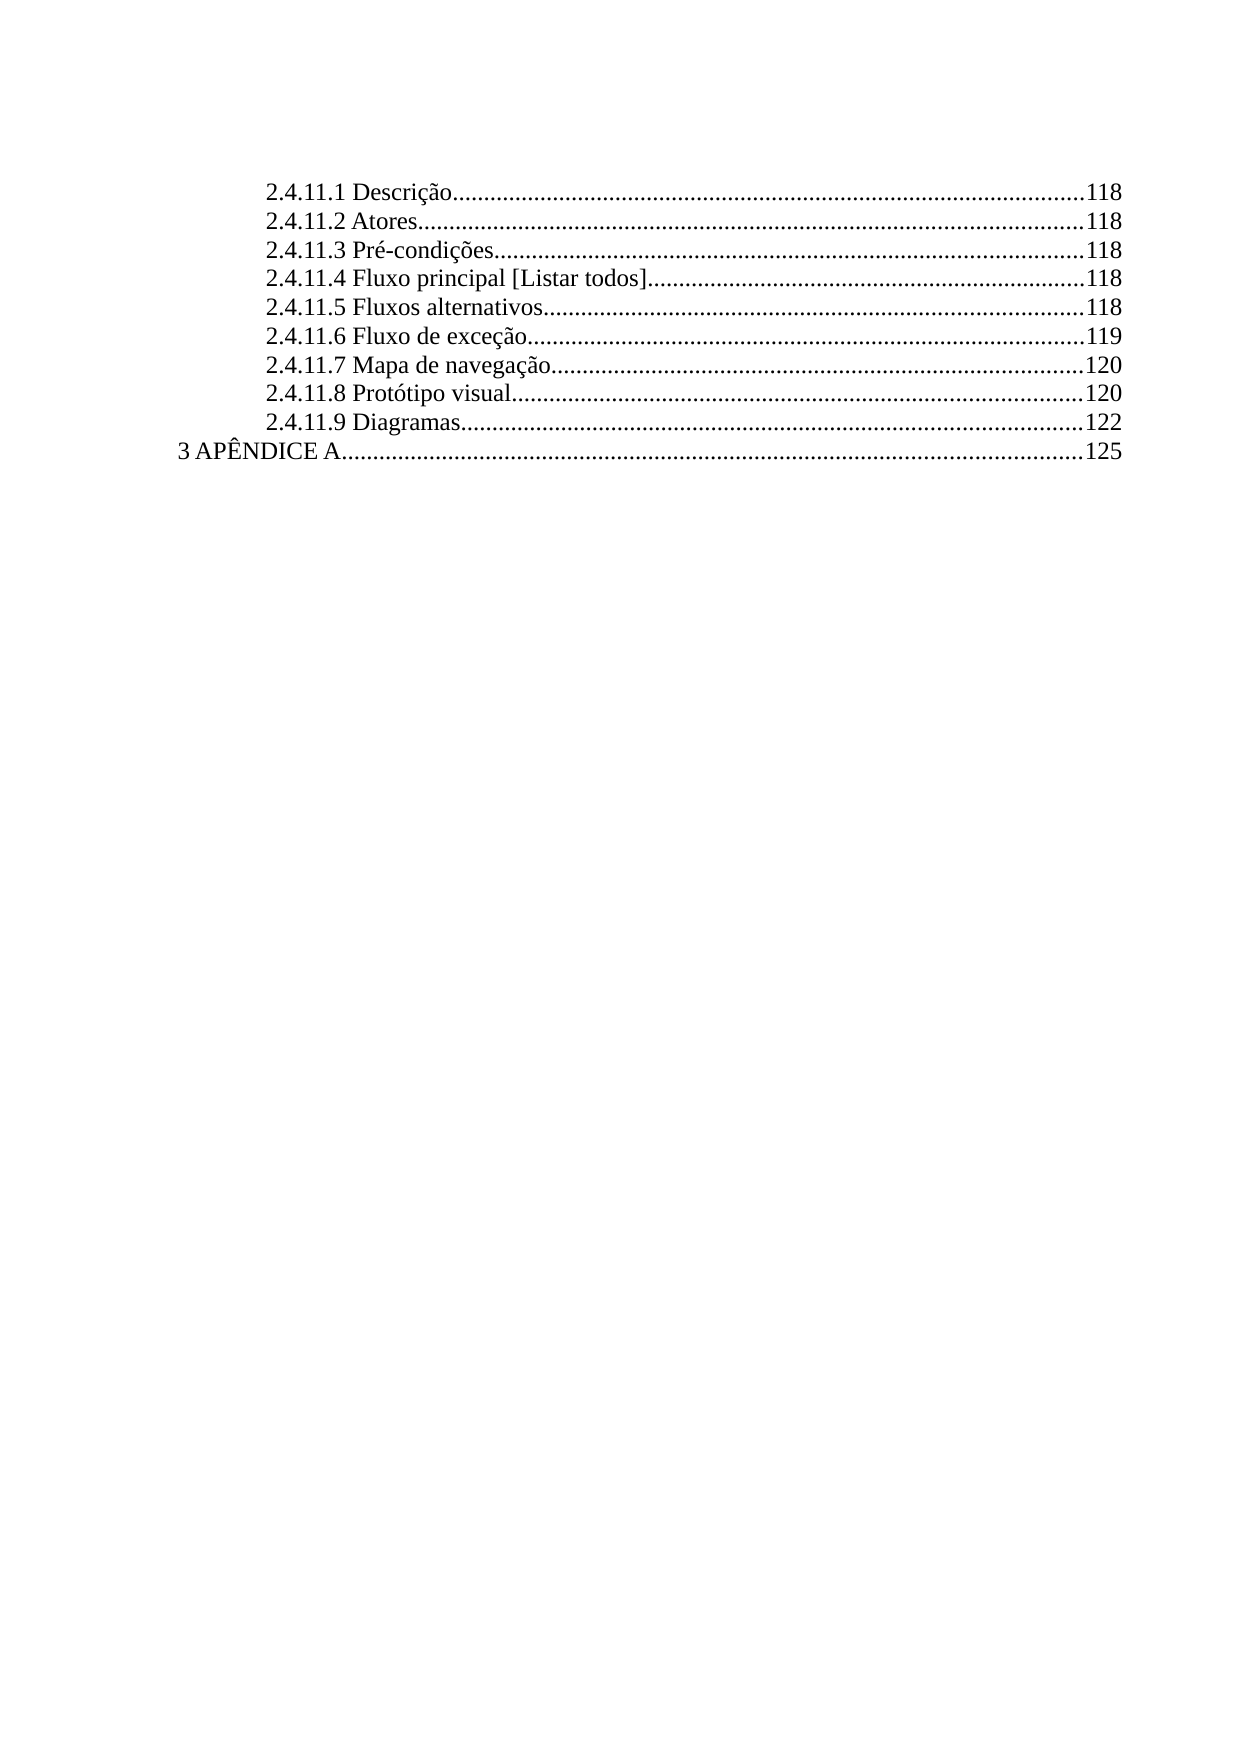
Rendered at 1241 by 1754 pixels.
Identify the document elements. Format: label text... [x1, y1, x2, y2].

text 2.4.11.1 Descrição 118 [266, 177, 1122, 206]
text 2.4.11.2 Atores 118 [266, 206, 1122, 235]
text 2.4.11.6 Fluxo de exceção 119 [266, 321, 1122, 350]
text 2.4.11.5 Fluxos alternativos 118 [266, 292, 1122, 321]
text 3 APÊNDICE A 125 [177, 436, 1122, 465]
text 2.4.11.7 Mapa de navegação 120 [266, 350, 1122, 378]
text 2.4.11.3 Pré-condições 118 [266, 235, 1122, 263]
text 2.4.11.9 Diagramas 122 [266, 407, 1122, 436]
text 2.4.11.4 Fluxo principal [Listar todos] 118 [266, 263, 1122, 292]
text 2.4.11.8 Protótipo visual 120 [266, 378, 1122, 407]
